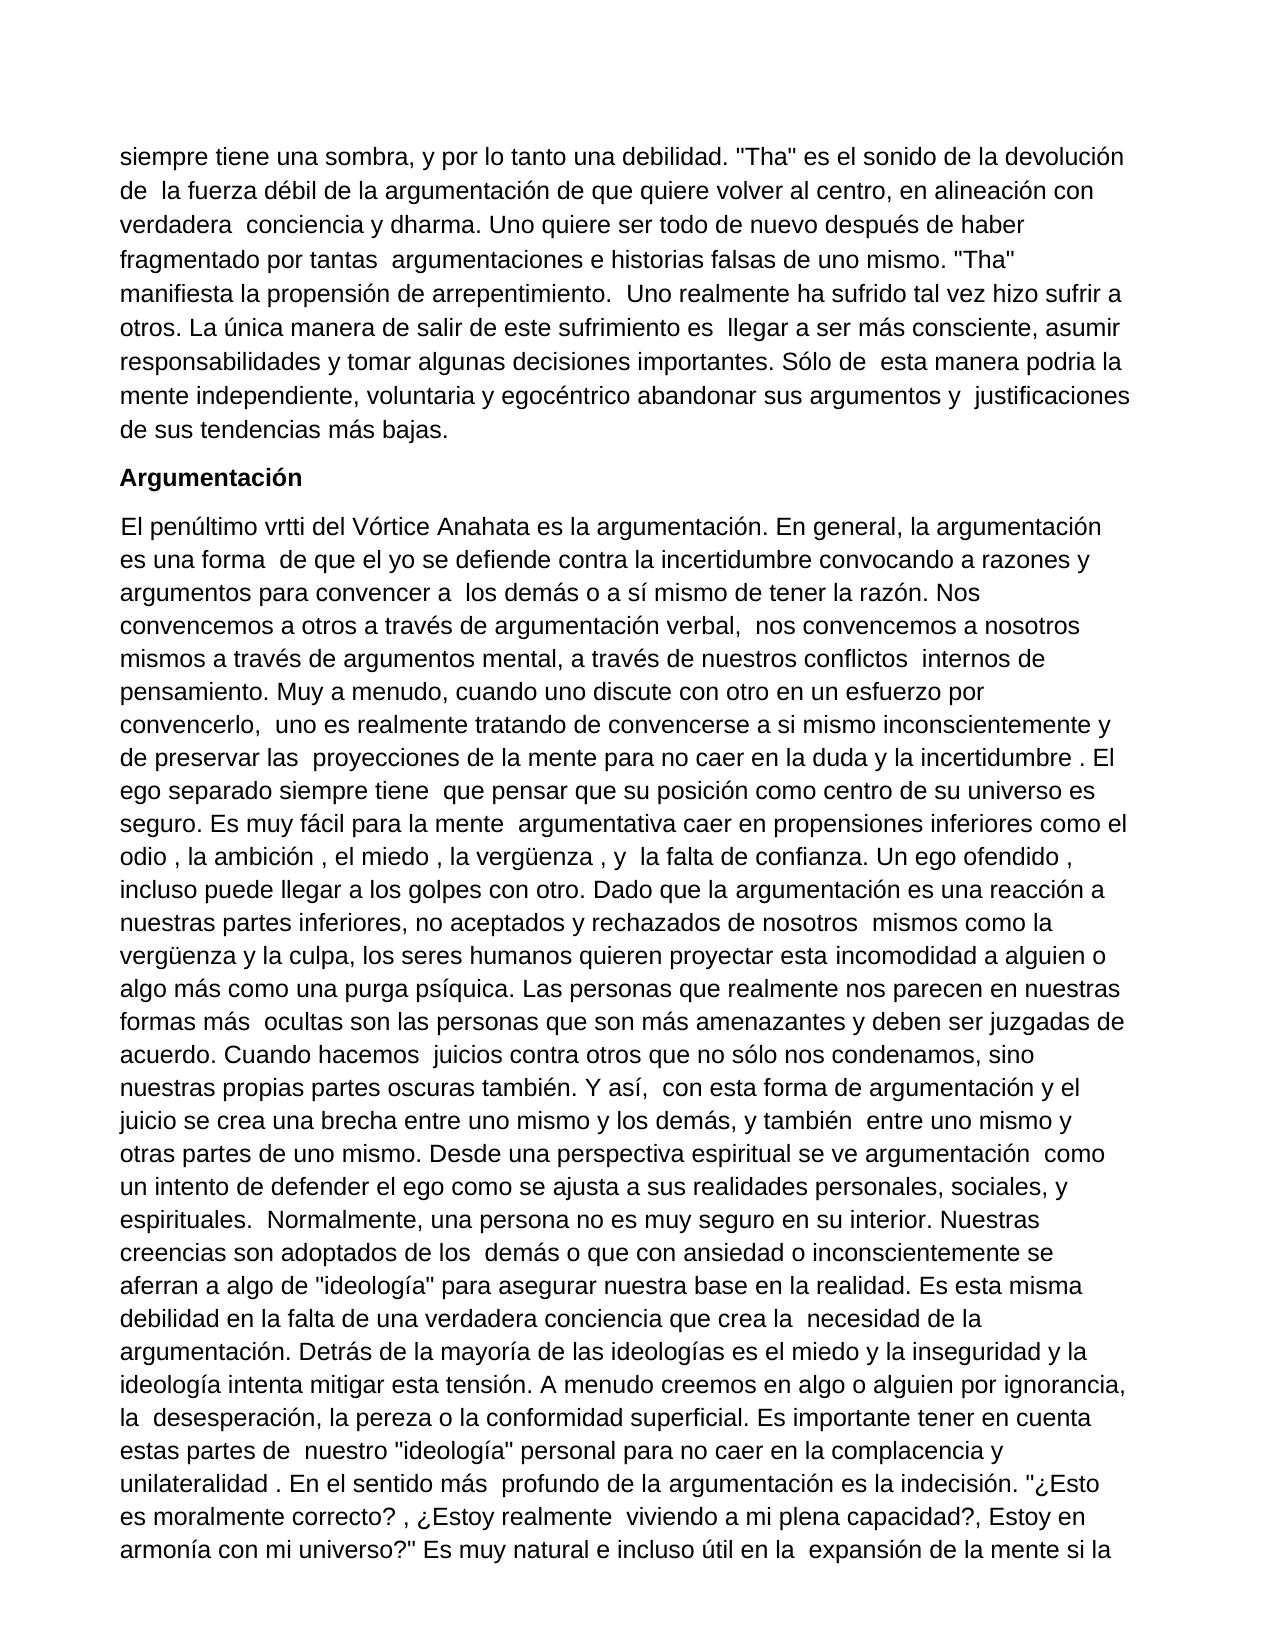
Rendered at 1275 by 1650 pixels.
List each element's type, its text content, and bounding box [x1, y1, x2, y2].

text El penúltimo vrtti del Vórtice Anahata es la argumentación. En general, la argumentación es una forma de que el yo se defiende contra la incertidumbre convocando a razones y argumentos para convencer a los demás o a sí mismo de tener la razón. Nos convencemos a otros a través de argumentación verbal, nos convencemos a nosotros mismos a través de argumentos mental, a través de nuestros conflictos internos de pensamiento. Muy a menudo, cuando uno discute con otro en un esfuerzo por convencerlo, uno es realmente tratando de convencerse a si mismo inconscientemente y de preservar las proyecciones de la mente para no caer en la duda y la incertidumbre . El ego separado siempre tiene que pensar que su posición como centro de su universo es seguro. Es muy fácil para la mente argumentativa caer en propensiones inferiores como el odio , la ambición , el miedo , la vergüenza , y la falta de confianza. Un ego ofendido , incluso puede llegar a los golpes con otro. Dado que la argumentación es una reacción a nuestras partes inferiores, no aceptados y rechazados de nosotros mismos como la vergüenza y la culpa, los seres humanos quieren proyectar esta incomodidad a alguien o algo más como una purga psíquica. Las personas que realmente nos parecen en nuestras formas más ocultas son las personas que son más amenazantes y deben ser juzgadas de acuerdo. Cuando hacemos juicios contra otros que no sólo nos condenamos, sino nuestras propias partes oscuras también. Y así, con esta forma de argumentación y el juicio se crea una brecha entre uno mismo y los demás, y también entre uno mismo y otras partes de uno mismo. Desde una perspectiva espiritual se ve argumentación como un intento de defender el ego como se ajusta a sus realidades personales, sociales, y espirituales. Normalmente, una persona no es muy seguro en su interior. Nuestras creencias son adoptados de los demás o que con ansiedad o inconscientemente se aferran a algo de "ideología" para asegurar nuestra base en la realidad. Es esta misma debilidad en la falta de una verdadera conciencia que crea la necesidad de la argumentación. Detrás de la mayoría de las ideologías es el miedo y la inseguridad y la ideología intenta mitigar esta tensión. A menudo creemos en algo o alguien por ignorancia, la desesperación, la pereza o la conformidad superficial. Es importante tener en cuenta estas partes de nuestro "ideología" personal para no caer en la complacencia y unilateralidad . En el sentido más profundo de la argumentación es la indecisión. "¿Esto es moralmente correcto? , ¿Estoy realmente viviendo a mi plena capacidad?, Estoy en armonía con mi universo?" Es muy natural e incluso útil en la expansión de la mente si la [119, 512, 1133, 1564]
text Argumentación [119, 463, 1150, 492]
text siempre tiene una sombra, y por lo tanto una debilidad. "Tha" es el sonido de la devolución de la fuerza débil de la argumentación de que quiere volver al centro, en alineación con verdadera conciencia y dharma. Uno quiere ser todo de nuevo después de haber fragmentado por tantas argumentaciones e historias falsas de uno mismo. "Tha" manifiesta la propensión de arrepentimiento. Uno realmente ha sufrido tal vez hizo sufrir a otros. La única manera de salir de este sufrimiento es llegar a ser más consciente, asumir responsabilidades y tomar algunas decisiones importantes. Sólo de esta manera podria la mente independiente, voluntaria y egocéntrico abandonar sus argumentos y justificaciones de sus tendencias más bajas. [119, 142, 1136, 444]
